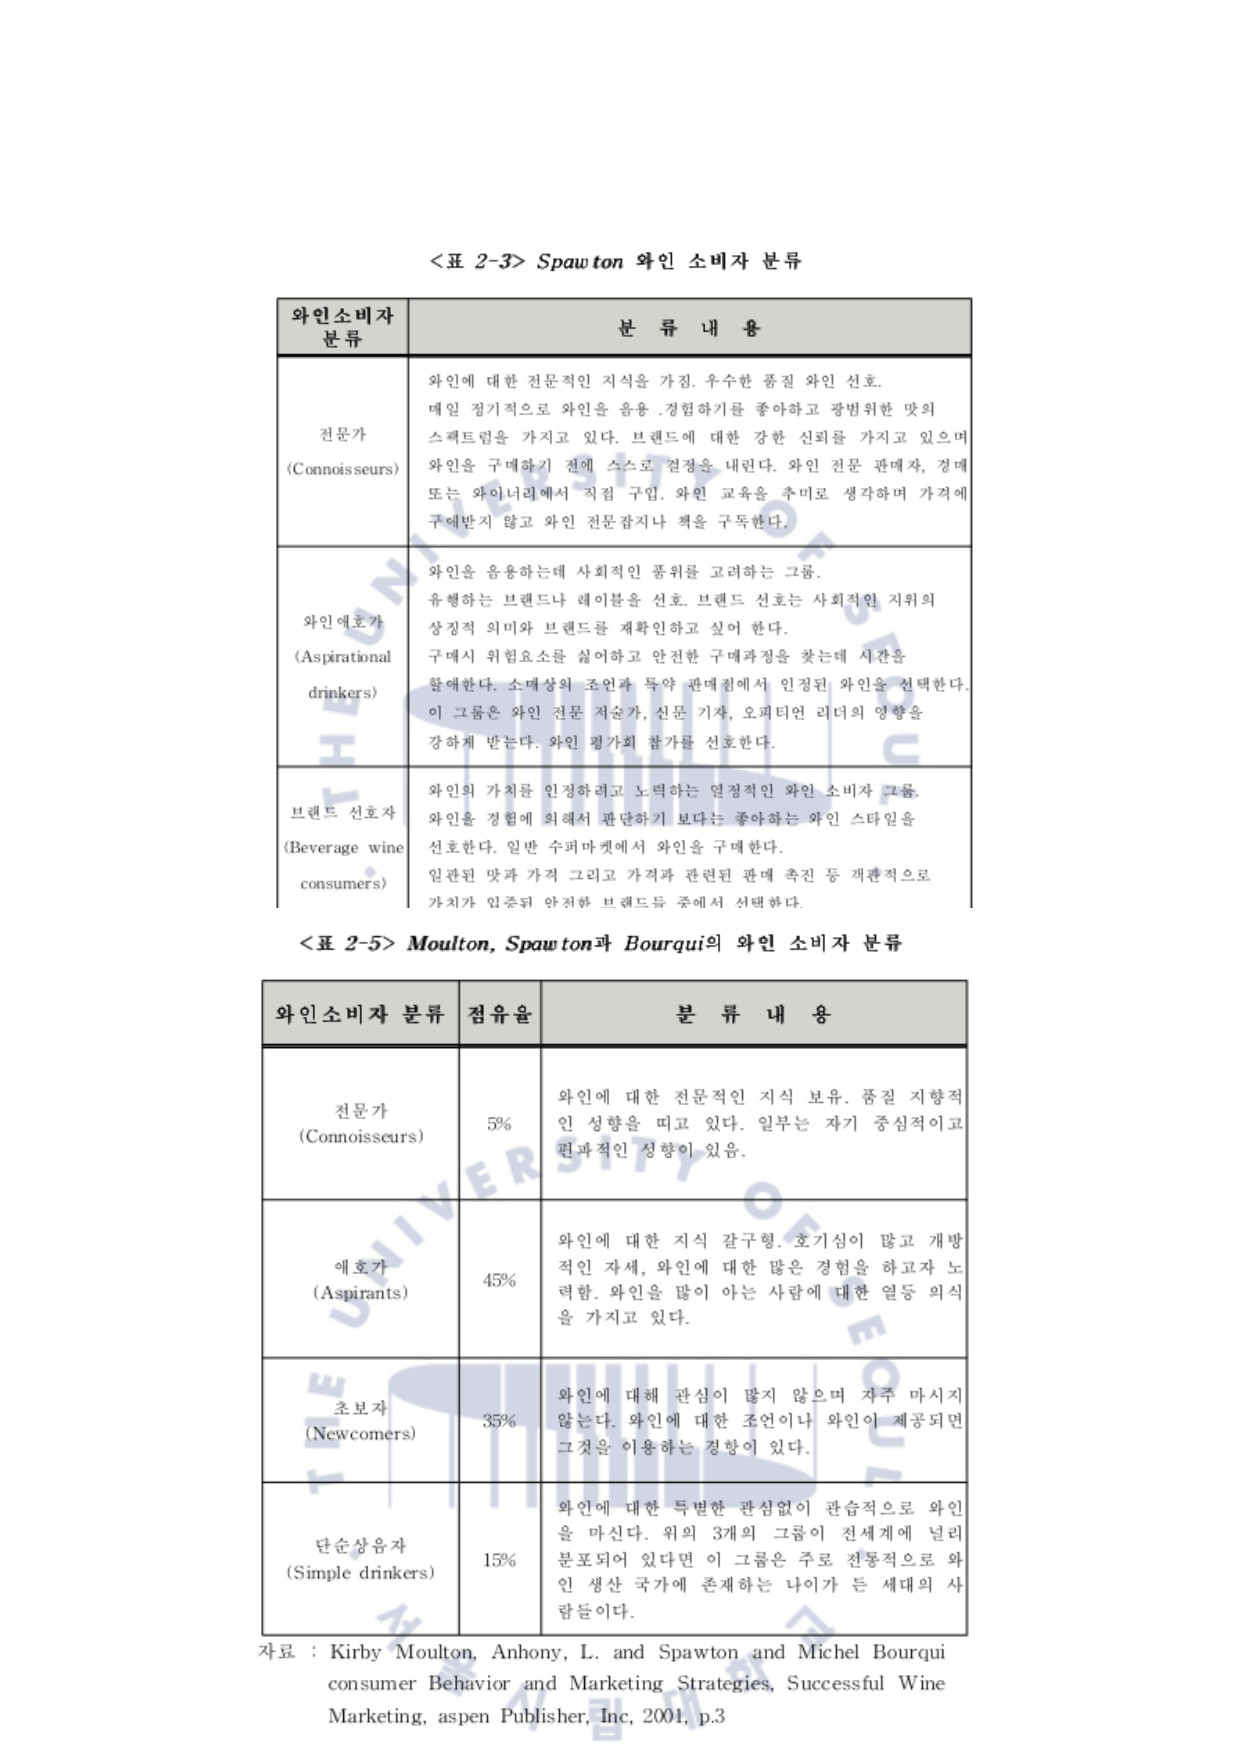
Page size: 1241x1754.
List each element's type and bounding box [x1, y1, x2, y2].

picture [161, 118, 1079, 1754]
